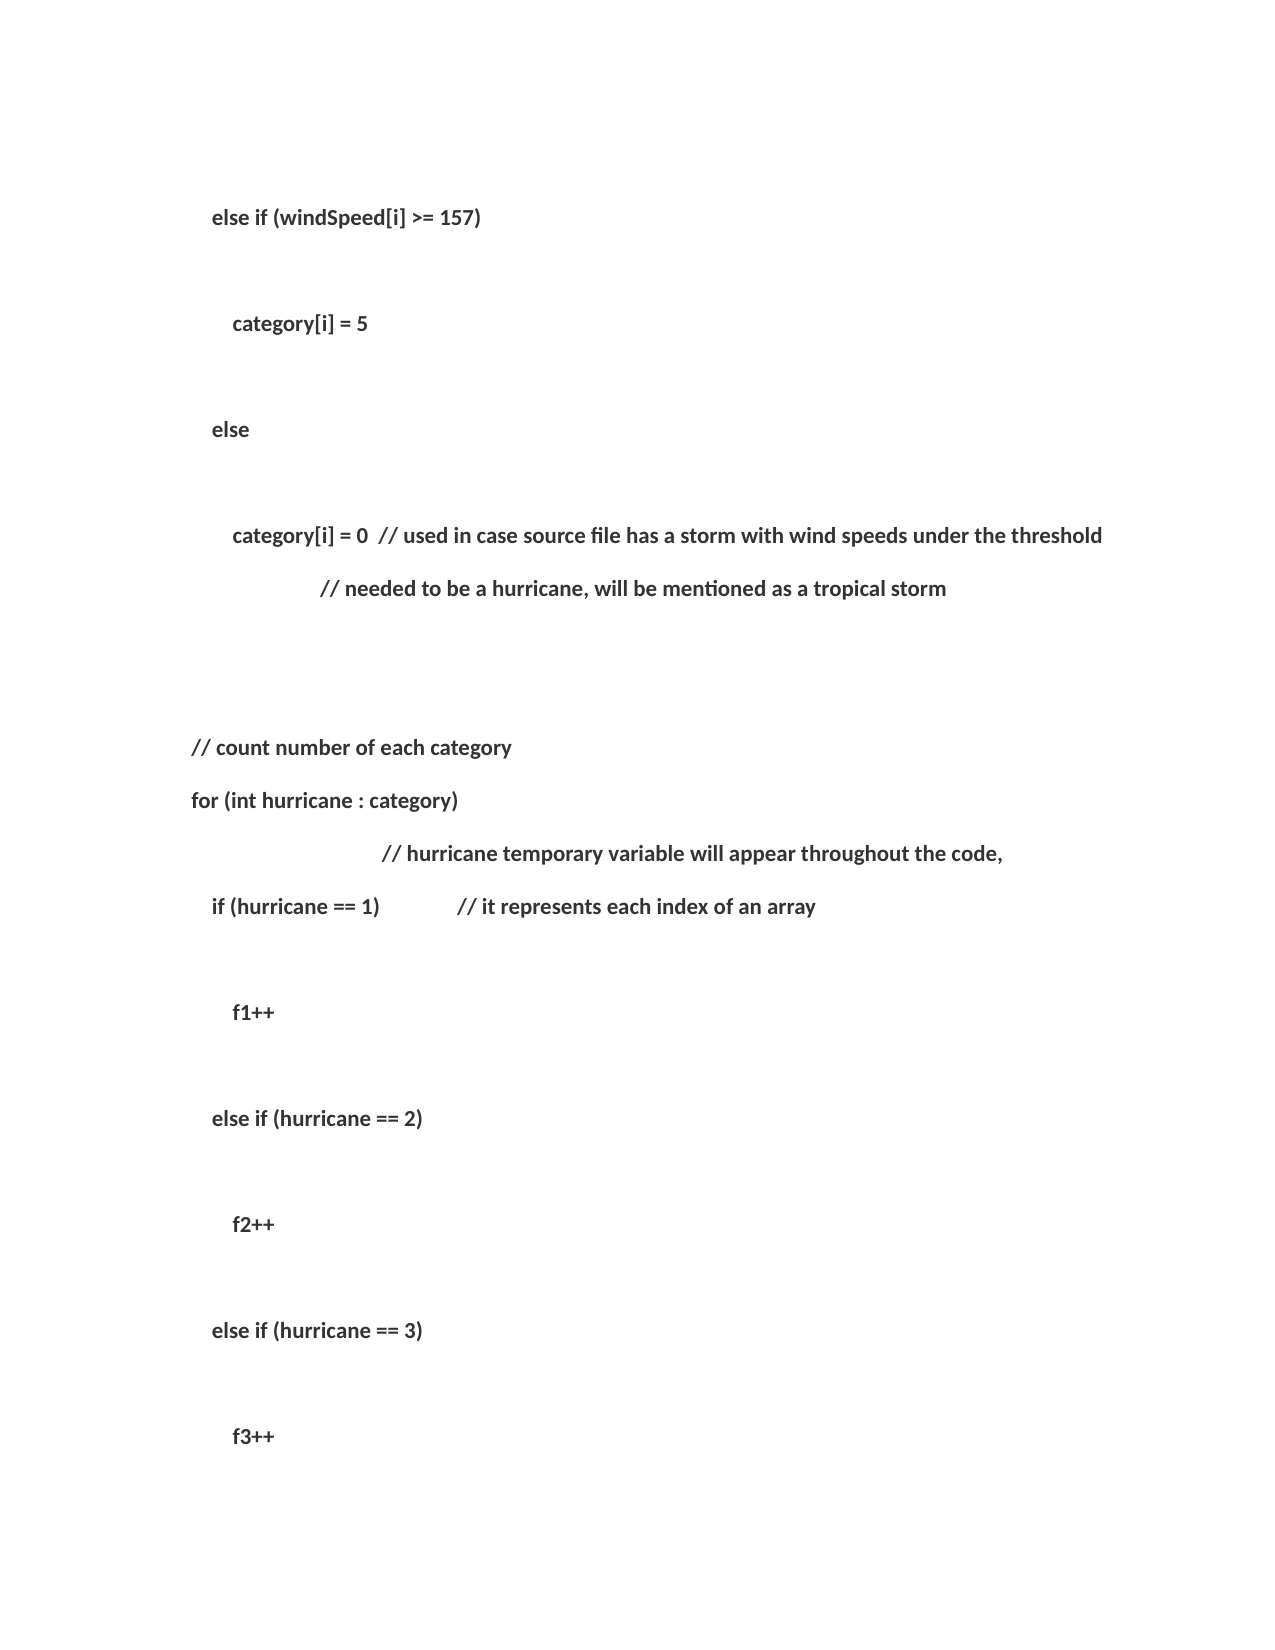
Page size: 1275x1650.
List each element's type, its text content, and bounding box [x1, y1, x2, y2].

text f1++ [150, 998, 1125, 1026]
text category[i] = 0 // used in case source file has a storm with wind speeds under the threshold [150, 521, 1125, 549]
text // count number of each category [150, 733, 1125, 761]
text for (int hurricane : category) [150, 786, 1125, 814]
text else if (hurricane == 2) [150, 1104, 1125, 1132]
text // hurricane temporary variable will appear throughout the code, [150, 839, 1125, 867]
text // needed to be a hurricane, will be mentioned as a tropical storm [150, 574, 1125, 602]
text f3++ [150, 1422, 1125, 1451]
text else if (hurricane == 3) [150, 1316, 1125, 1344]
text f2++ [150, 1210, 1125, 1238]
text category[i] = 5 [150, 309, 1125, 337]
text if (hurricane == 1) // it represents each index of an array [150, 892, 1125, 920]
text else [150, 415, 1125, 443]
text else if (windSpeed[i] >= 157) [150, 203, 1125, 231]
